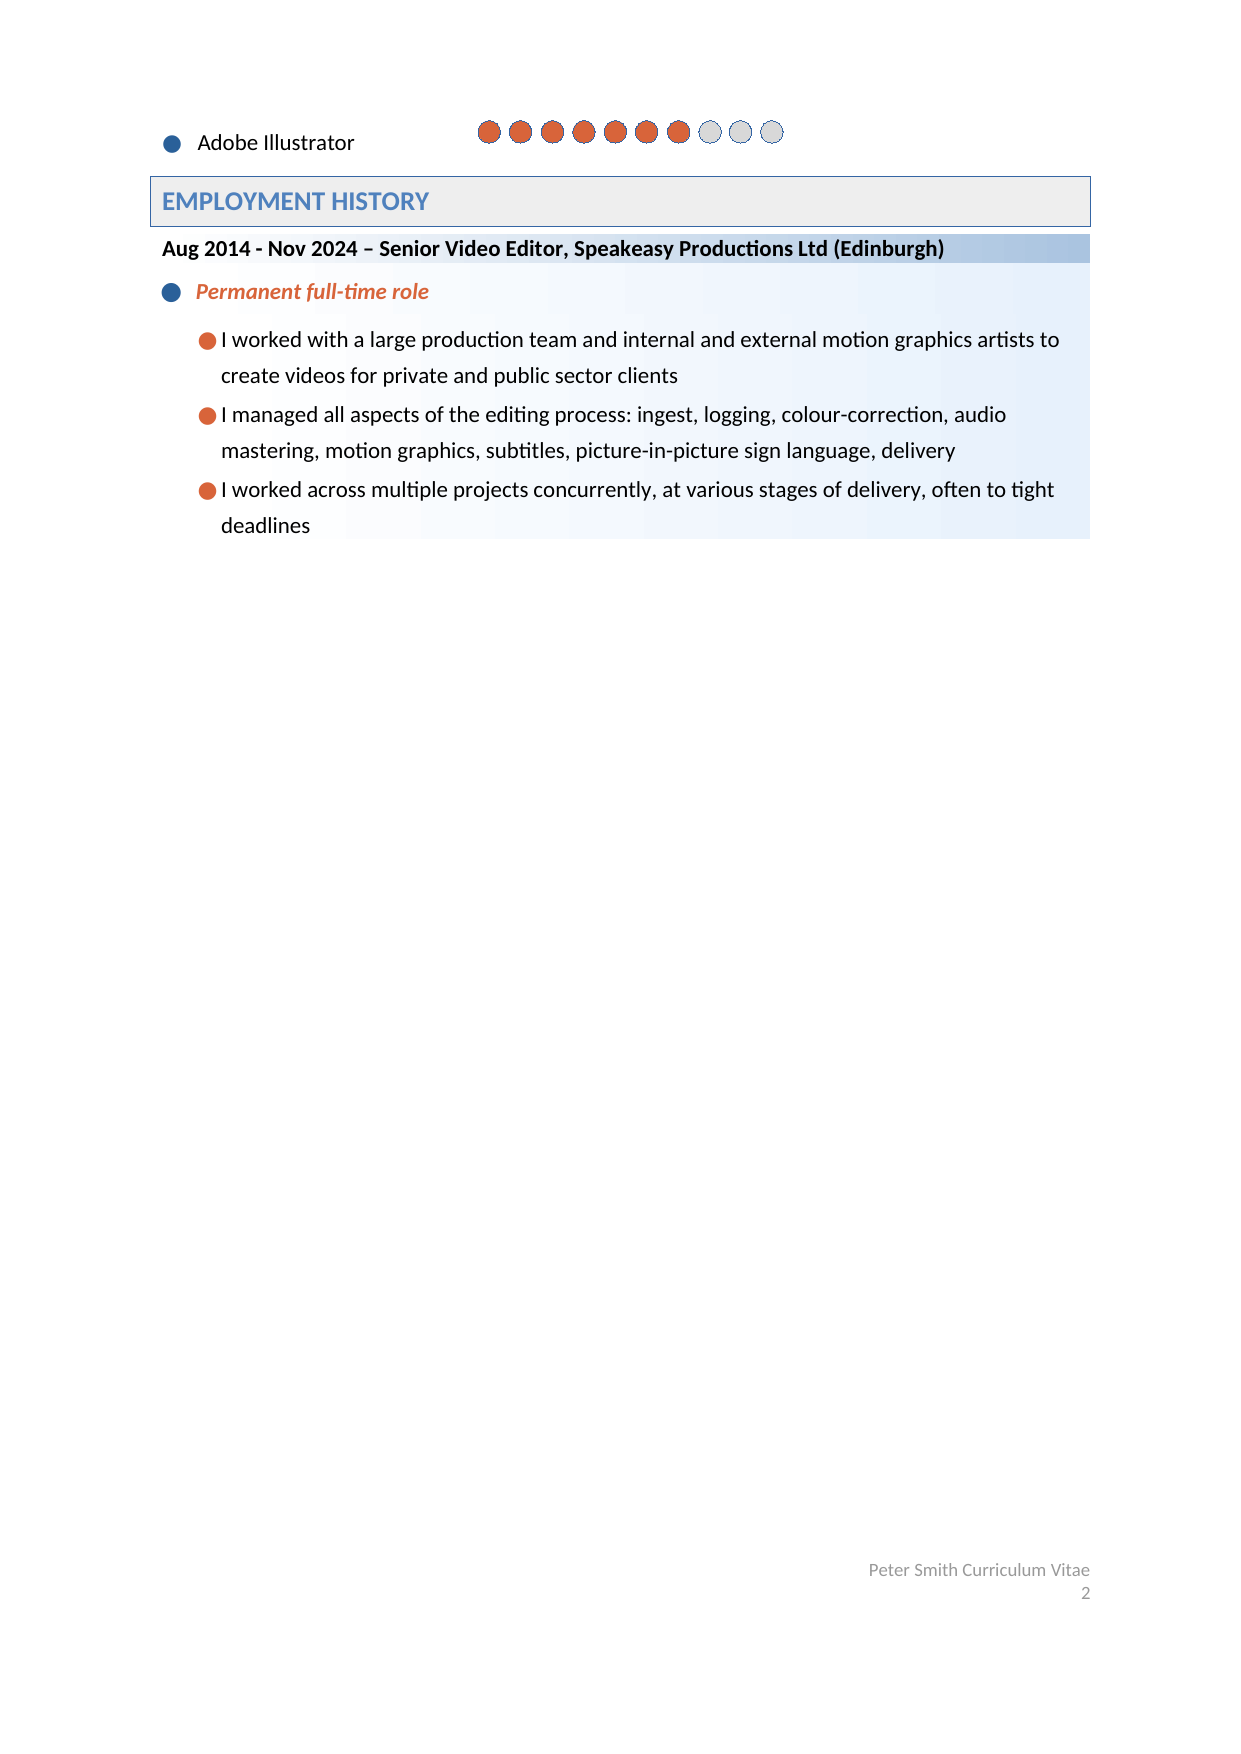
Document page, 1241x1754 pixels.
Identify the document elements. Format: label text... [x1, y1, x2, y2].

text Aug 2014 - Nov 2024 – Senior Video Editor, Speakeasy Productions Ltd (Edinburgh) [162, 234, 1090, 263]
list Adobe Illustrator [162, 116, 1090, 163]
list Permanent full-time role [160, 263, 1090, 314]
list I worked with a large production team and internal and external motion graphics artists to create videos for private and public sector clients [197, 314, 1090, 389]
list I managed all aspects of the editing process: ingest, logging, colour-correction, audio mastering, motion graphics, subtitles, picture-in-picture sign language, delivery [197, 389, 1090, 464]
list I worked across multiple projects concurrently, at various stages of delivery, often to tight deadlines [197, 464, 1090, 539]
subtitle EMPLOYMENT HISTORY [162, 184, 1090, 217]
